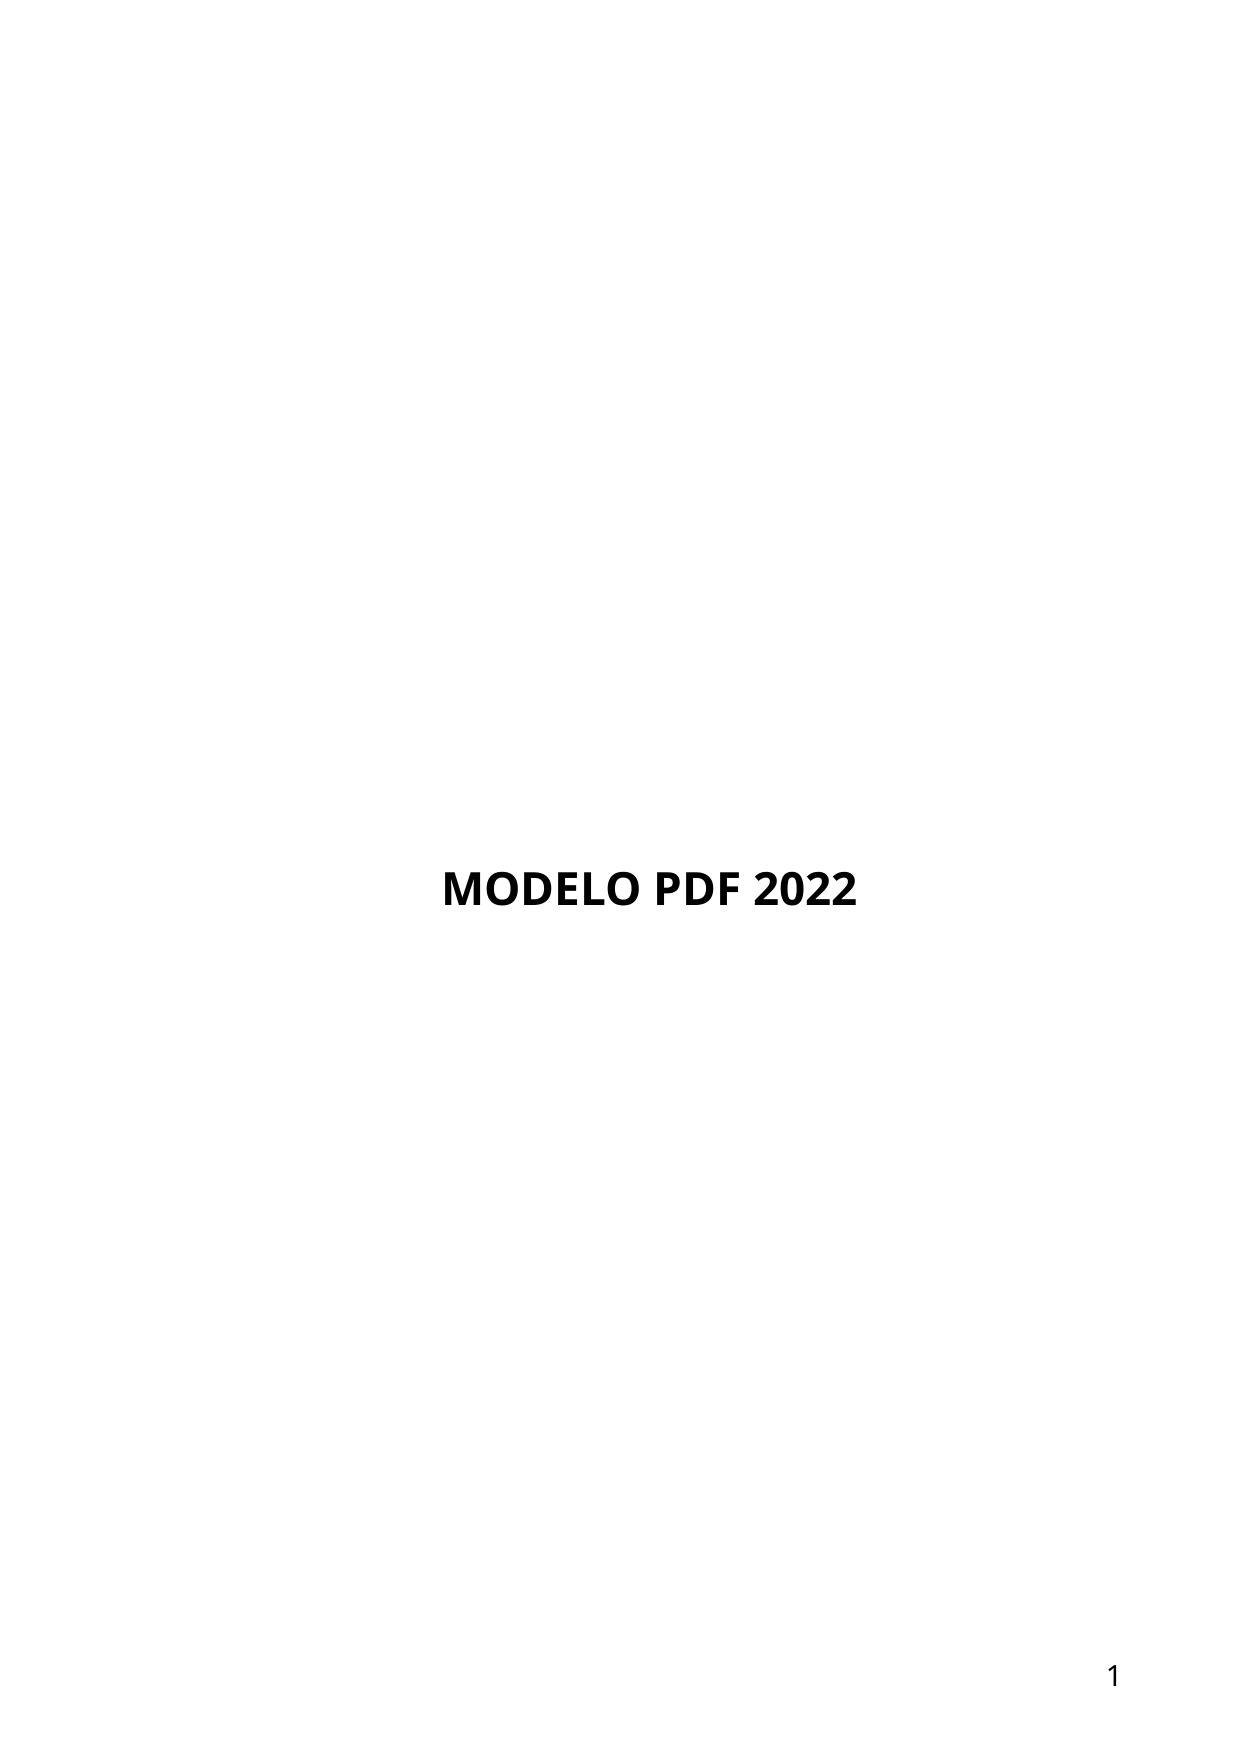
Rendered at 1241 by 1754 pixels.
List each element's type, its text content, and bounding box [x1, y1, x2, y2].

text MODELO PDF 2022 [118, 856, 1122, 919]
